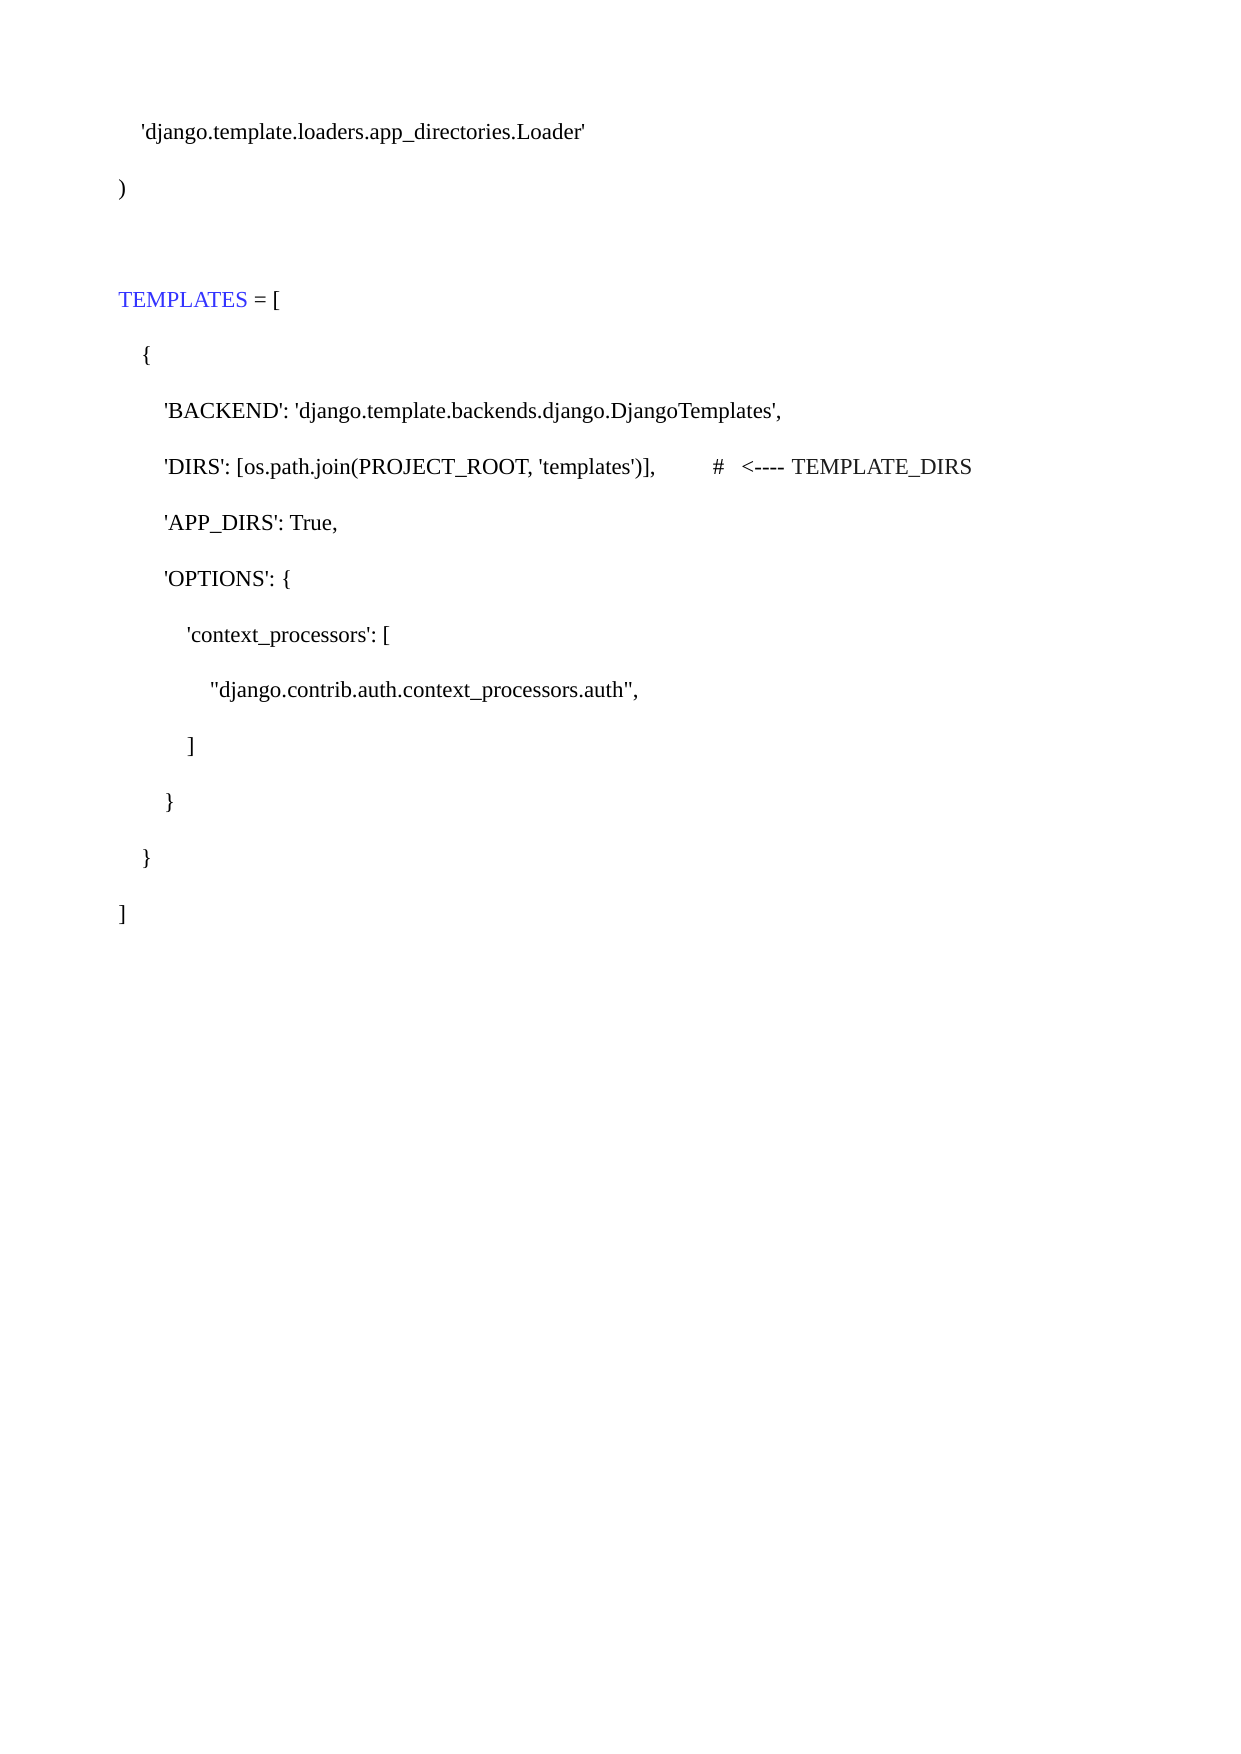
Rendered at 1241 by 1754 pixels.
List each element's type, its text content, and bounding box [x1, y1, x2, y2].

text 'django.template.loaders.app_directories.Loader' [118, 118, 1122, 144]
text 'context_processors': [ [118, 621, 1122, 647]
text 'OPTIONS': { [118, 565, 1122, 591]
text "django.contrib.auth.context_processors.auth", [118, 676, 1122, 703]
text ) [118, 174, 1122, 200]
text 'BACKEND': 'django.template.backends.django.DjangoTemplates', [118, 397, 1122, 424]
text ] [118, 900, 1122, 926]
text 'DIRS': [os.path.join(PROJECT_ROOT, 'templates')], # <---- TEMPLATE_DIRS [118, 453, 1122, 479]
text { [118, 341, 1122, 368]
text TEMPLATES = [ [118, 286, 1122, 312]
text } [118, 788, 1122, 814]
text 'APP_DIRS': True, [118, 509, 1122, 535]
text ] [118, 732, 1122, 759]
text } [118, 844, 1122, 870]
